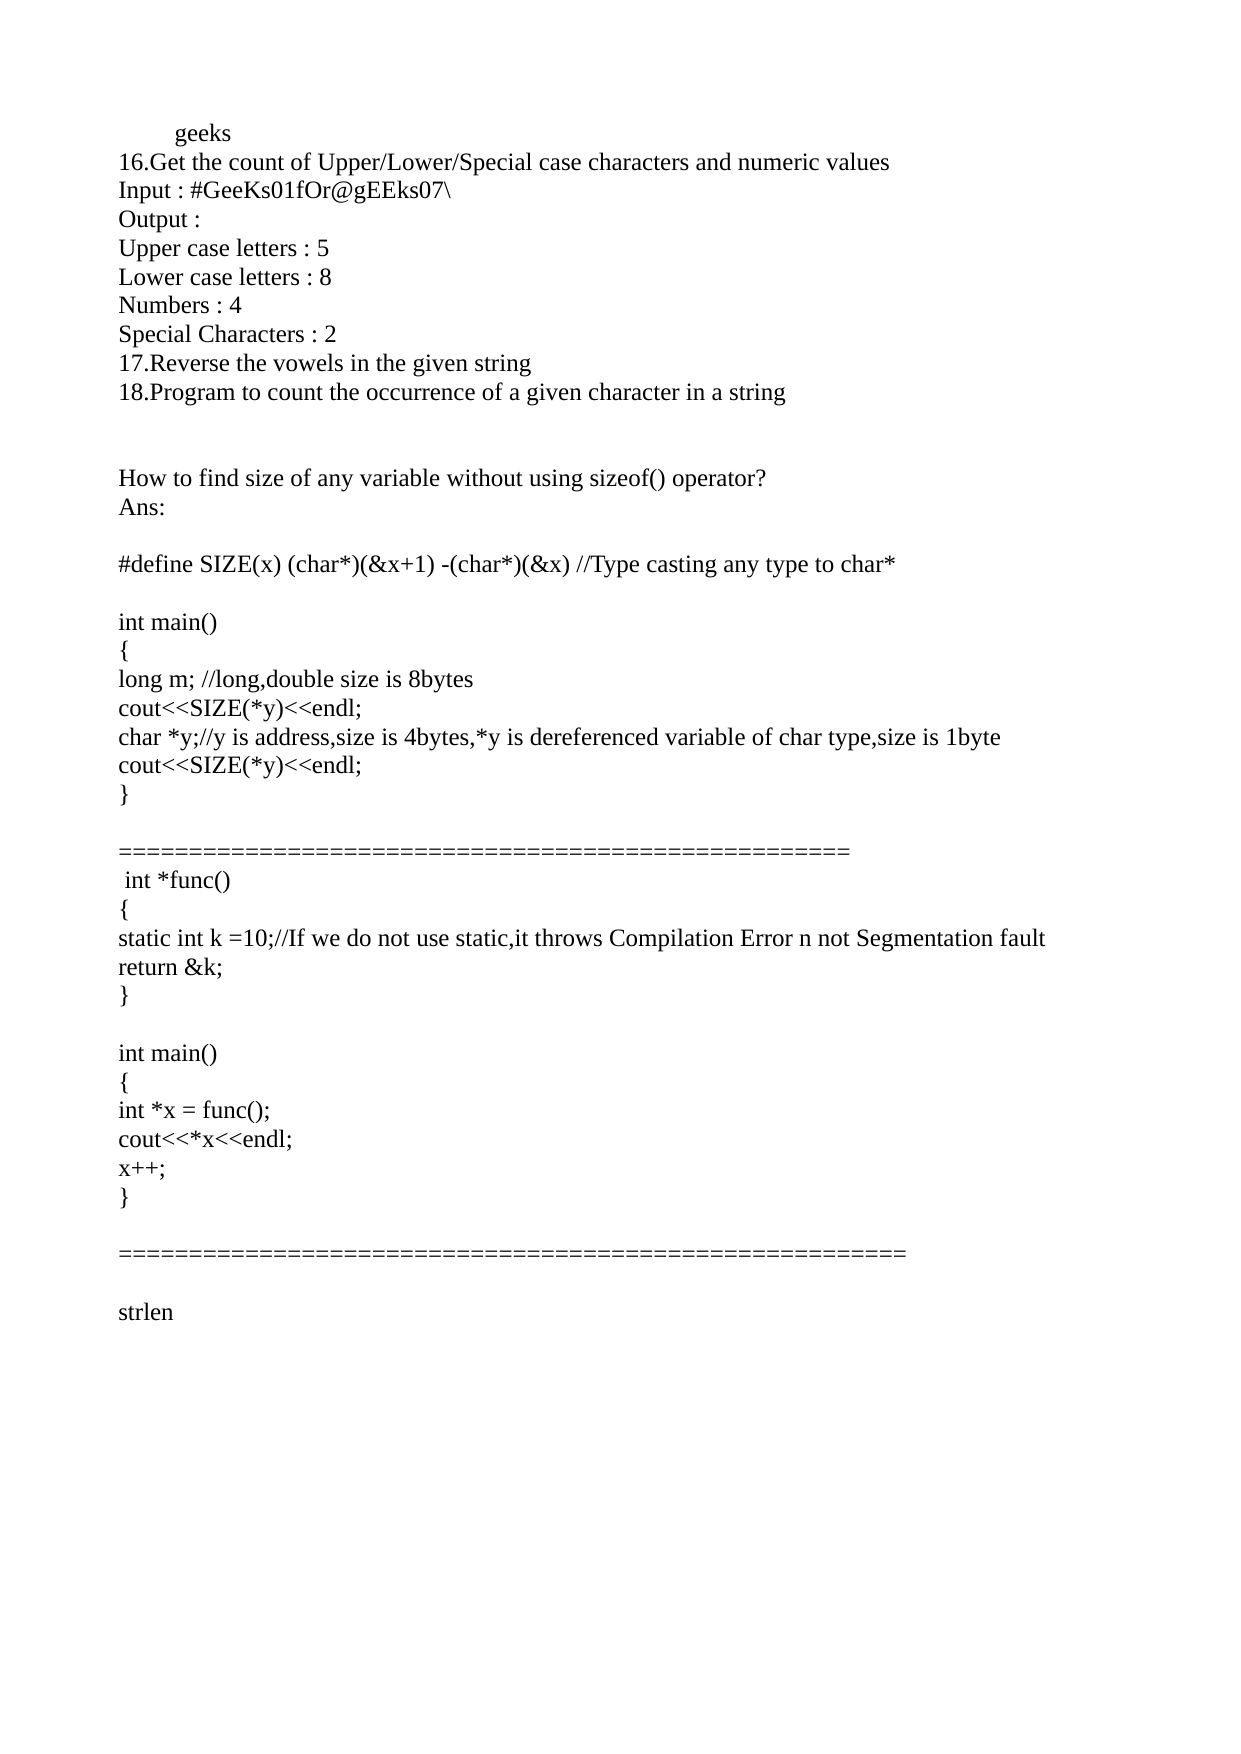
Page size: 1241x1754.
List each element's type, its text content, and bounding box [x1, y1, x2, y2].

text geeks 16.Get the count of Upper/Lower/Special case characters and numeric values Input : #GeeKs01fOr@gEEks07\ Output : Upper case letters : 5 Lower case letters : 8 Numbers : 4 Special Characters : 2 17.Reverse the vowels in the given string 18.Program to count the occurrence of a given character in a string How to find size of any variable without using sizeof() operator? Ans: #define SIZE(x) (char*)(&x+1) -(char*)(&x) //Type casting any type to char* int main() { long m; //long,double size is 8bytes cout<<SIZE(*y)<<endl; char *y;//y is address,size is 4bytes,*y is dereferenced variable of char type,size is 1byte cout<<SIZE(*y)<<endl; } ==================================================== int *func() { static int k =10;//If we do not use static,it throws Compilation Error n not Segmentation fault return &k; } int main() { int *x = func(); cout<<*x<<endl; x++; } ======================================================== strlen [118, 118, 1122, 1326]
